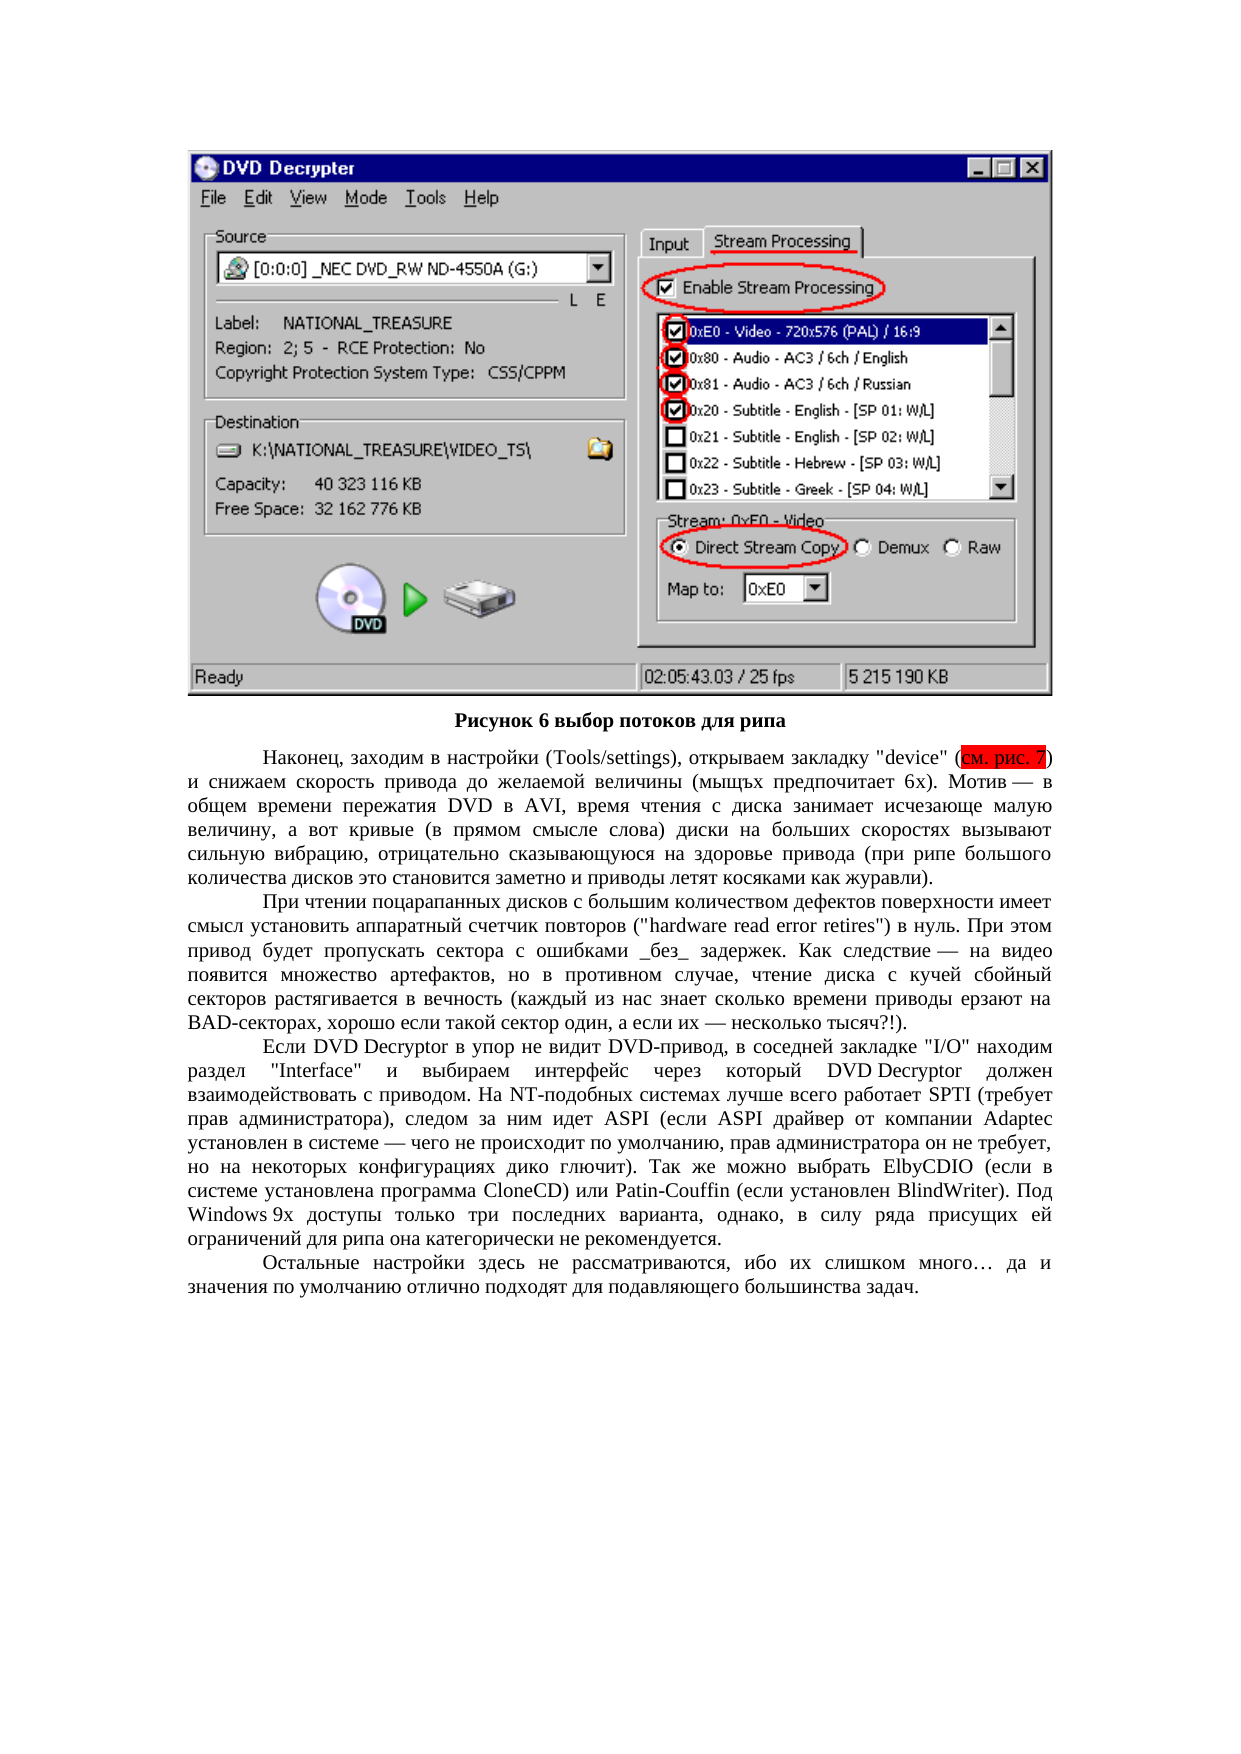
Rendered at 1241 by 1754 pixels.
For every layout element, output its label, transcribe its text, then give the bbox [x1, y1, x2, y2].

picture [187, 150, 1053, 696]
text Наконец, заходим в настройки (Tools/settings), открываем закладку "device" (см. рис. 7) и снижаем скорость привода до желаемой величины (мыщъх предпочитает 6x). Мотив — в общем времени пережатия DVD в AVI, время чтения с диска занимает исчезающе малую величину, а вот кривые (в прямом смысле слова) диски на больших скоростях вызывают сильную вибрацию, отрицательно сказывающуюся на здоровье привода (при рипе большого количества дисков это становится заметно и приводы летят косяками как журавли). [187, 745, 1053, 889]
text Рисунок 6 выбор потоков для рипа [187, 708, 1053, 732]
text При чтении поцарапанных дисков с большим количеством дефектов поверхности имеет смысл установить аппаратный счетчик повторов ("hardware read error retires") в нуль. При этом привод будет пропускать сектора с ошибками _без_ задержек. Как следствие — на видео появится множество артефактов, но в противном случае, чтение диска с кучей сбойный секторов растягивается в вечность (каждый из нас знает сколько времени приводы ерзают на BAD-секторах, хорошо если такой сектор один, а если их — несколько тысяч?!). [187, 889, 1053, 1034]
text Остальные настройки здесь не рассматриваются, ибо их слишком много… да и значения по умолчанию отлично подходят для подавляющего большинства задач. [187, 1250, 1053, 1298]
text Если DVD Decryptor в упор не видит DVD-привод, в соседней закладке "I/O" находим раздел "Interface" и выбираем интерфейс через который DVD Decryptor должен взаимодействовать с приводом. На NT-подобных системах лучше всего работает SPTI (требует прав администратора), следом за ним идет ASPI (если ASPI драйвер от компании Adaptec установлен в системе — чего не происходит по умолчанию, прав администратора он не требует, но на некоторых конфигурациях дико глючит). Так же можно выбрать ElbyCDIO (если в системе установлена программа CloneCD) или Patin-Couffin (если установлен BlindWriter). Под Windows 9x доступы только три последних варианта, однако, в силу ряда присущих ей ограничений для рипа она категорически не рекомендуется. [187, 1034, 1053, 1250]
